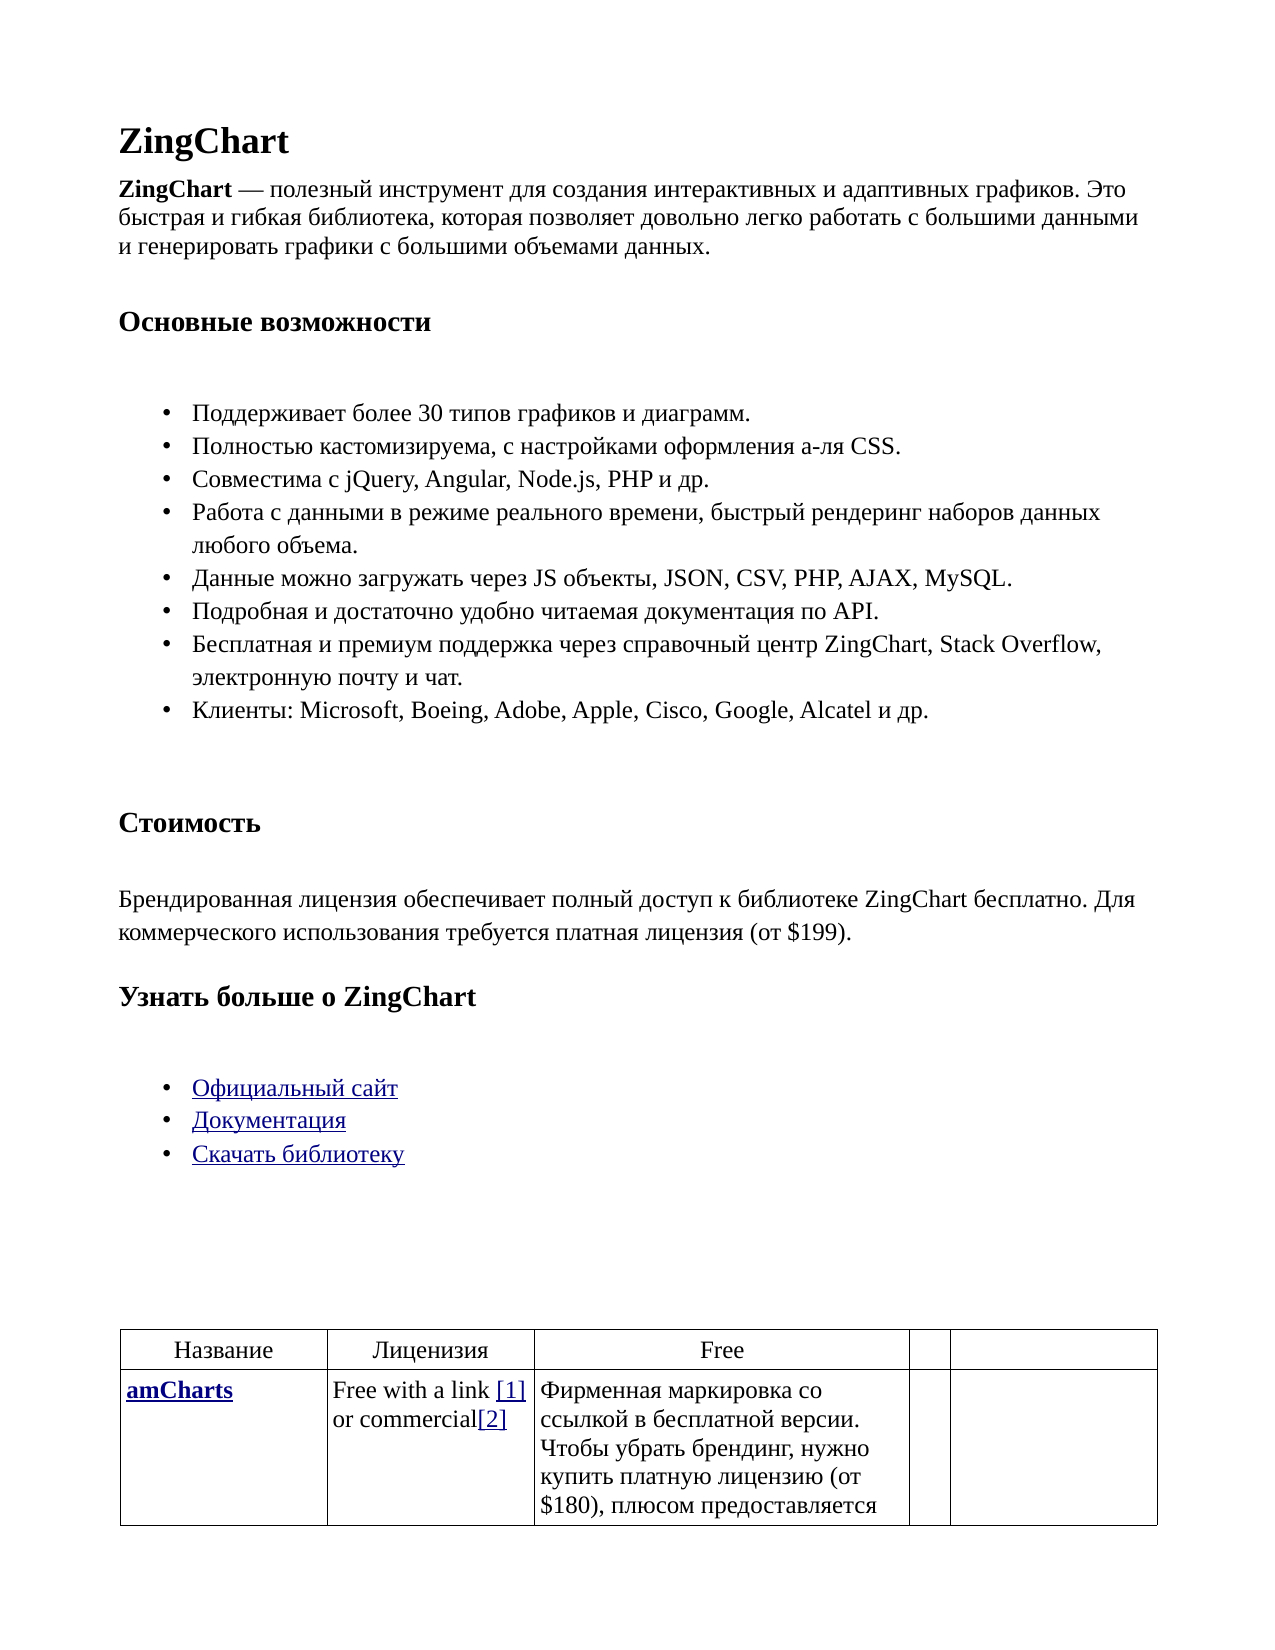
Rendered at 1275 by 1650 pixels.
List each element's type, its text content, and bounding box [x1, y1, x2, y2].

subtitle Основные возможности [118, 304, 1157, 338]
table_cell Фирменная маркировка со ссылкой в бесплатной версии. Чтобы убрать брендинг, нужно купить платную лицензию (от $180), плюсом предоставляется [535, 1370, 909, 1525]
table_cell Free with a link [1] or commercial[2] [328, 1370, 534, 1525]
list Поддерживает более 30 типов графиков и диаграмм. [162, 398, 1157, 426]
list Документация [162, 1106, 1157, 1134]
list Совместима с jQuery, Angular, Node.js, PHP и др. [162, 464, 1157, 492]
list Полностью кастомизируема, с настройками оформления а-ля CSS. [162, 431, 1157, 459]
list Данные можно загружать через JS объекты, JSON, CSV, PHP, AJAX, MySQL. [162, 563, 1157, 592]
list Работа с данными в режиме реального времени, быстрый рендеринг наборов данных любого объема. [162, 497, 1157, 558]
list Официальный сайт [162, 1073, 1157, 1101]
list Бесплатная и премиум поддержка через справочный центр ZingChart, Stack Overflow, электронную почту и чат. [162, 629, 1157, 691]
list Подробная и достаточно удобно читаемая документация по API. [162, 596, 1157, 624]
text ZingChart — полезный инструмент для создания интерактивных и адаптивных графиков. Это быстрая и гибкая библиотека, которая позволяет довольно легко работать с большими данными и генерировать графики с большими объемами данных. [118, 174, 1157, 260]
table_cell amCharts [121, 1370, 327, 1525]
list Клиенты: Microsoft, Boeing, Adobe, Apple, Cisco, Google, Alcatel и др. [162, 695, 1157, 724]
table_cell [951, 1370, 1157, 1525]
table_header Лиценизия [328, 1330, 534, 1369]
subtitle Стоимость [118, 805, 1157, 838]
table_header [910, 1330, 950, 1369]
subtitle ZingChart [118, 118, 1157, 161]
table_header [951, 1330, 1157, 1369]
table_cell [910, 1370, 950, 1525]
text Брендированная лицензия обеспечивает полный доступ к библиотеке ZingChart бесплатно. Для коммерческого использования требуется платная лицензия (от $199). [118, 851, 1157, 946]
table_header Free [535, 1330, 909, 1369]
list Скачать библиотеку [162, 1139, 1157, 1167]
table_header Название [121, 1330, 327, 1369]
subtitle Узнать больше о ZingChart [118, 979, 1157, 1012]
